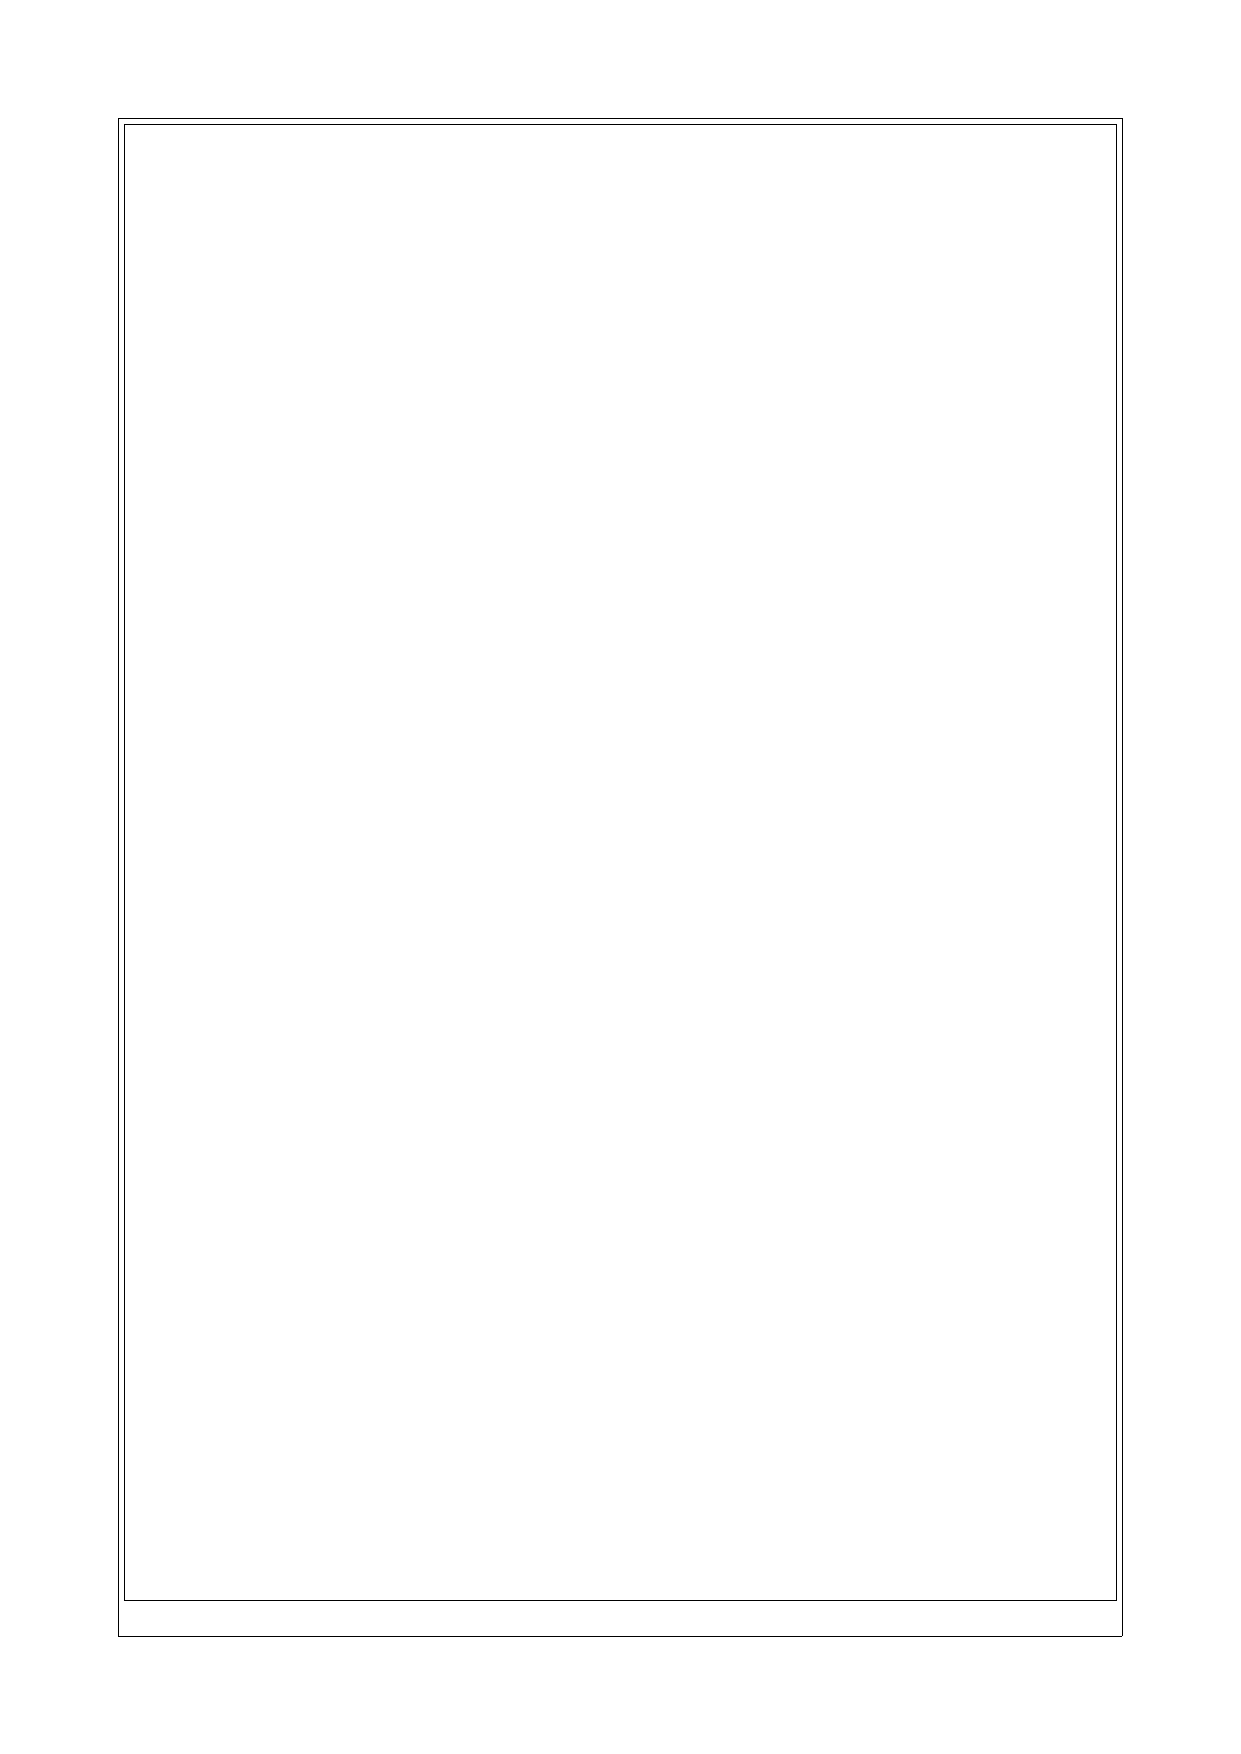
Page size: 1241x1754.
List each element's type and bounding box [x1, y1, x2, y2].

table_header [125, 125, 1116, 1600]
table_header [119, 119, 1122, 1636]
